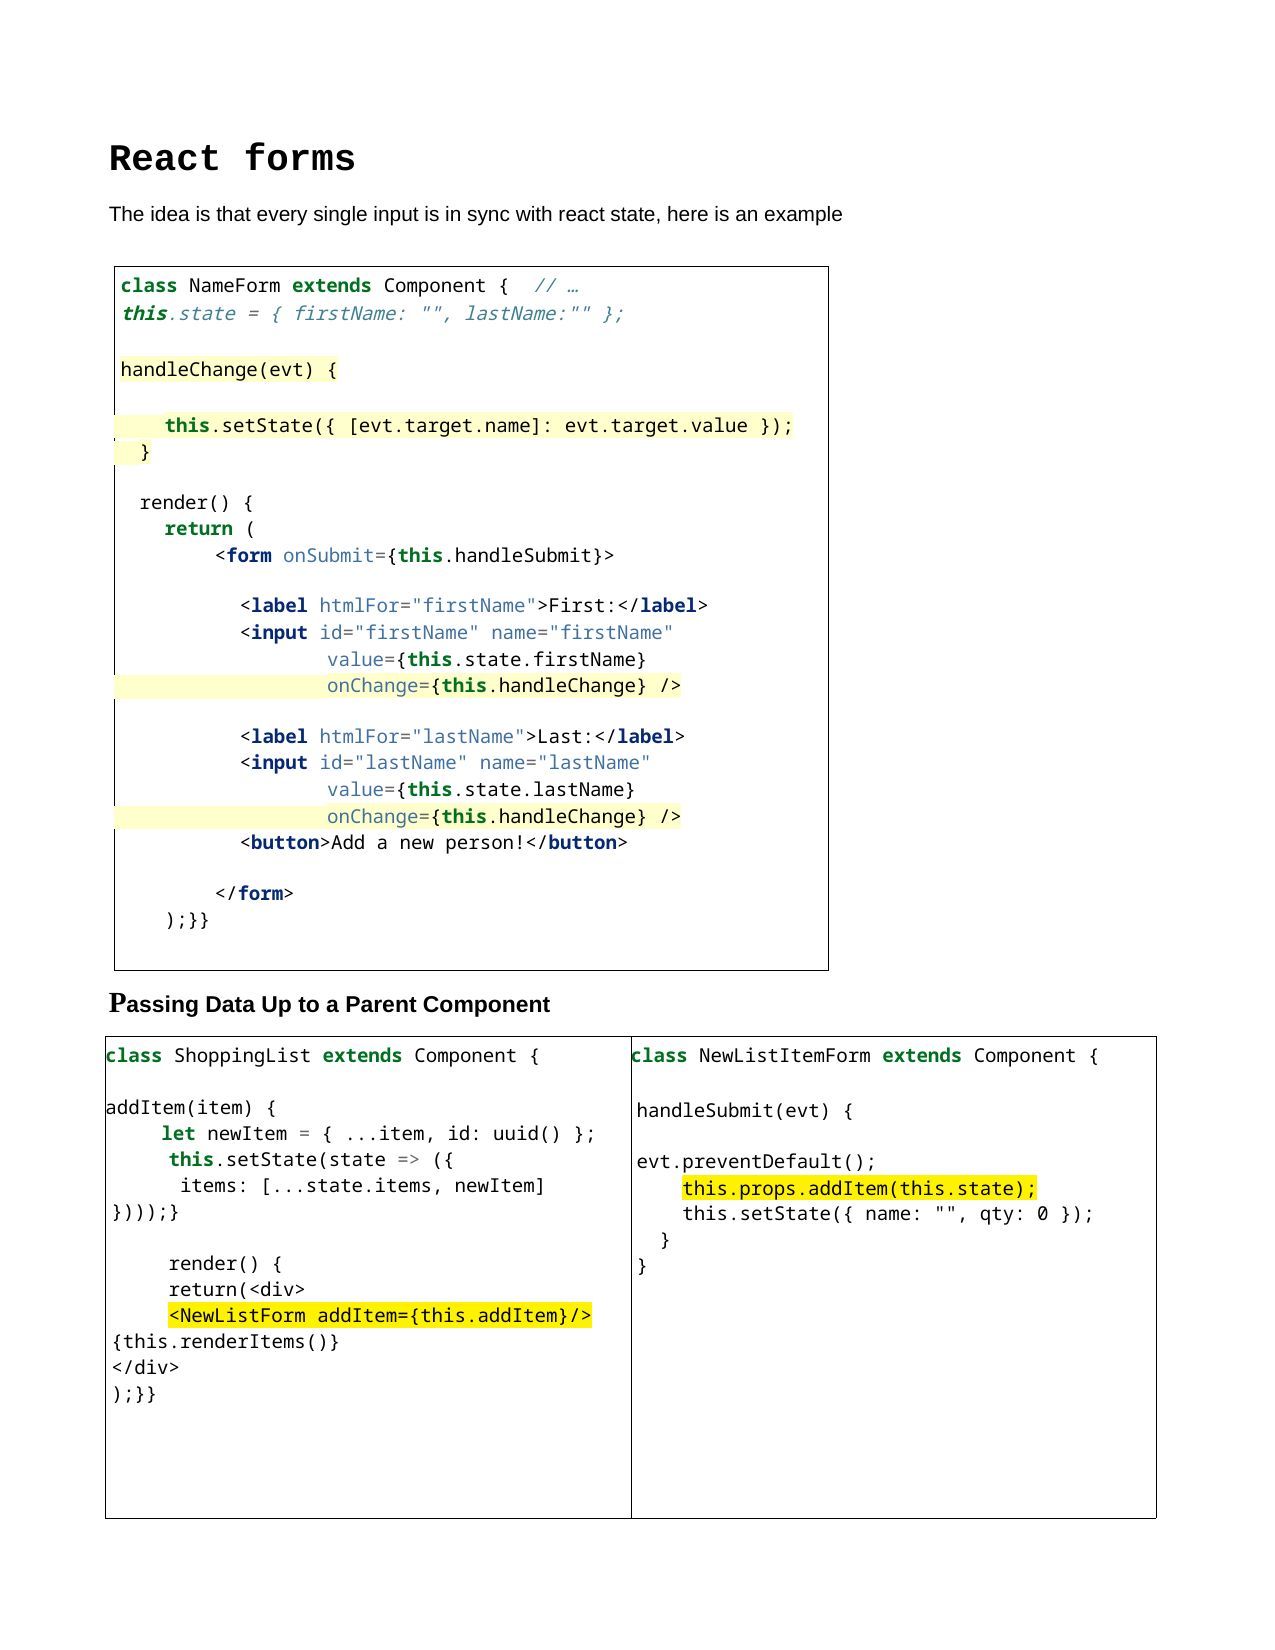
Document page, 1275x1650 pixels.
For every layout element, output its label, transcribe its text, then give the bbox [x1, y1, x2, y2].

table_header class ShoppingList extends Component { addItem(item) { let newItem = { ...item, id: uuid() }; this.setState(state => ({ items: [...state.items, newItem] })));} render() { return(<div> <NewListForm addItem={this.addItem}/> {this.renderItems()} </div> );}} this.setState(state => ({ items: [...state.items, newItem] })); } [106, 1037, 631, 1517]
table_header class NameForm extends Component { // … this.state = { firstName: "", lastName:"" }; handleChange(evt) { this.setState({ [evt.target.name]: evt.target.value }); } render() { return ( <form onSubmit={this.handleSubmit}> <label htmlFor="firstName">First:</label> <input id="firstName" name="firstName" value={this.state.firstName} onChange={this.handleChange} /> <label htmlFor="lastName">Last:</label> <input id="lastName" name="lastName" value={this.state.lastName} onChange={this.handleChange} /> <button>Add a new person!</button> </form> );}} [115, 267, 828, 970]
subtitle Passing Data Up to a Parent Component [108, 985, 1156, 1019]
text The idea is that every single input is in sync with react state, here is an example [108, 202, 1156, 226]
table_header class NewListItemForm extends Component { handleSubmit(evt) { evt.preventDefault(); this.props.addItem(this.state); this.setState({ name: "", qty: 0 }); } } [632, 1037, 1156, 1517]
subtitle React forms [108, 139, 1156, 181]
